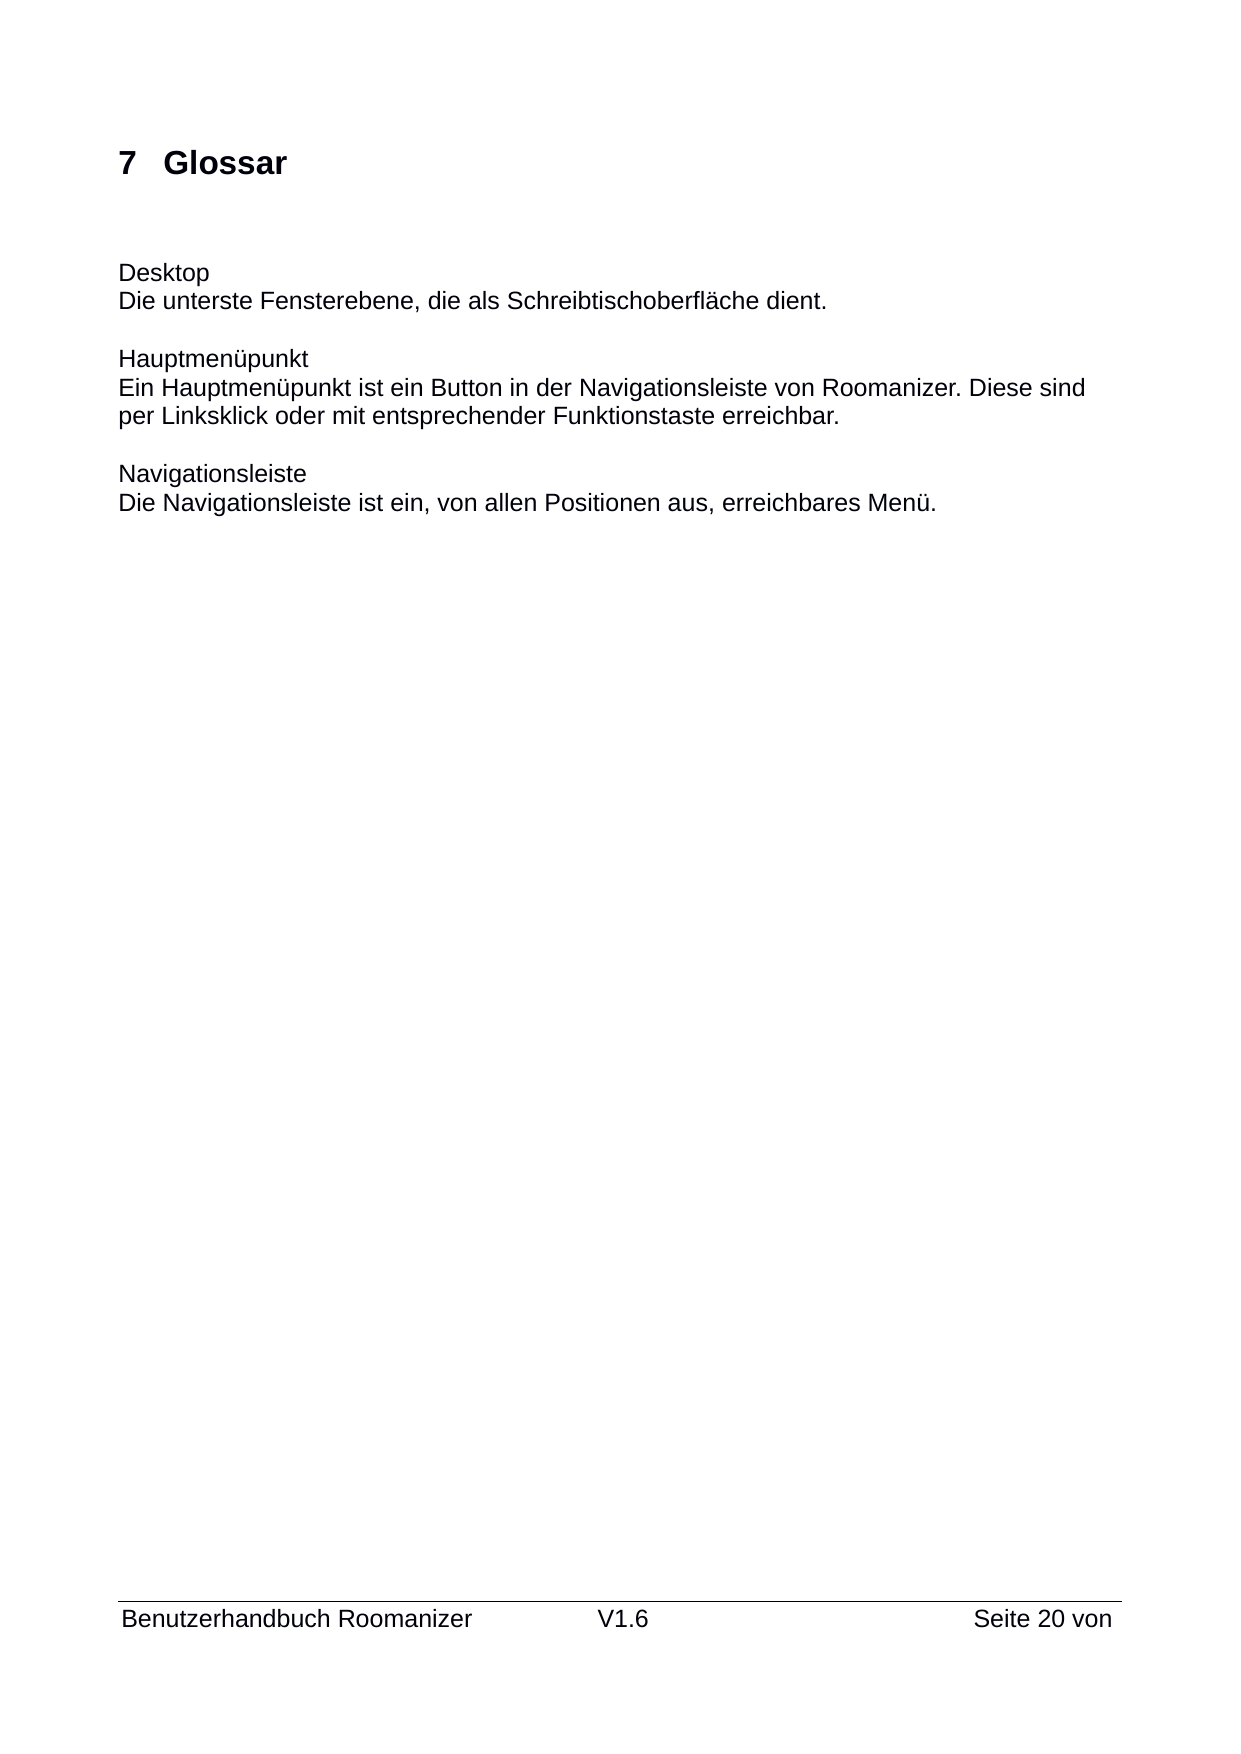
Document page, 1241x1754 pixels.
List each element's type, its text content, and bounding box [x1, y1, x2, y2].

text Ein Hauptmenüpunkt ist ein Button in der Navigationsleiste von Roomanizer. Diese sind per Linksklick oder mit entsprechender Funktionstaste erreichbar. [118, 372, 1122, 430]
text Navigationsleiste [118, 459, 1122, 487]
text Hauptmenüpunkt [118, 344, 1122, 372]
subtitle 7 Glossar [118, 143, 1122, 182]
text Die Navigationsleiste ist ein, von allen Positionen aus, erreichbares Menü. [118, 487, 1122, 516]
text Desktop [118, 257, 1122, 286]
text Die unterste Fensterebene, die als Schreibtischoberfläche dient. [118, 286, 1122, 315]
